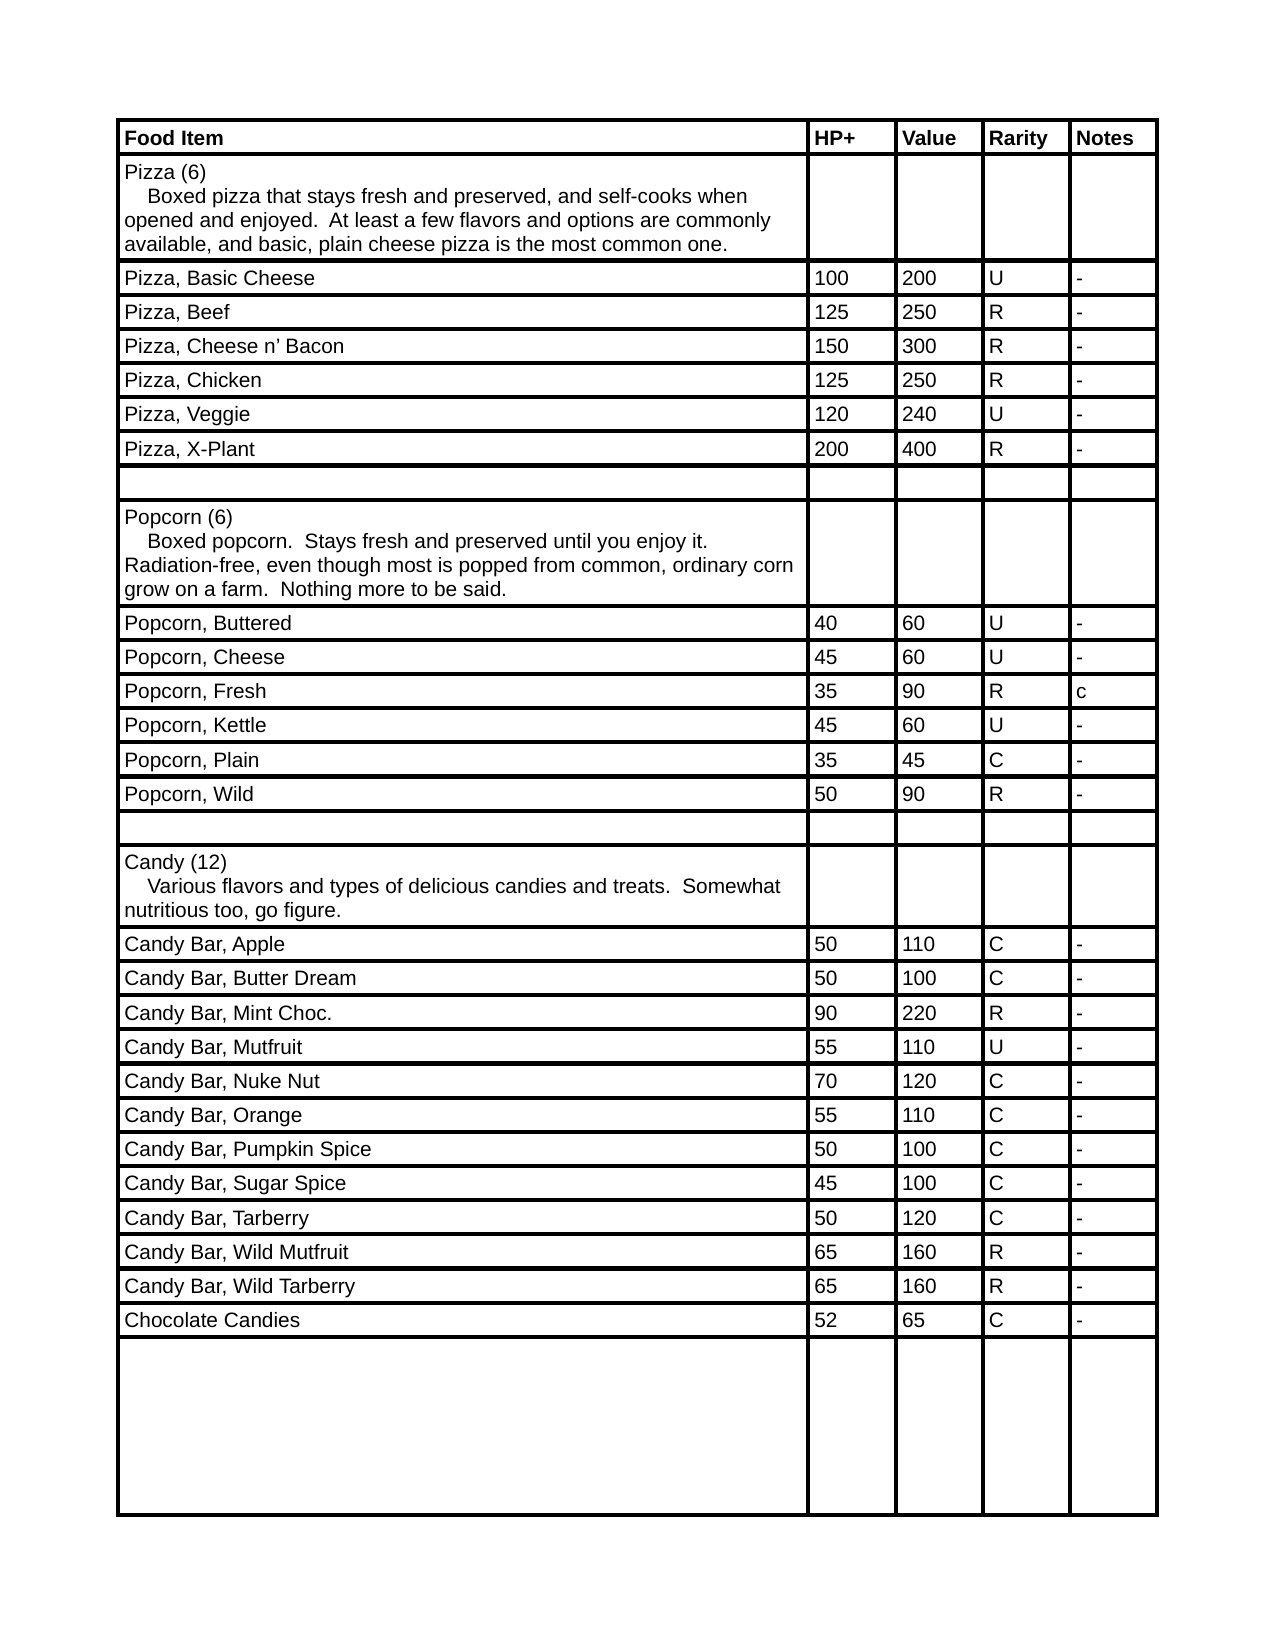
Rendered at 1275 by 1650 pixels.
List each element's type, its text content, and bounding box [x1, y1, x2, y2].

table_cell C [985, 1168, 1068, 1198]
table_cell - [1072, 744, 1155, 774]
table_cell 45 [810, 710, 894, 740]
table_cell 300 [898, 331, 981, 361]
table_header Food Item [120, 122, 806, 152]
table_cell - [1072, 399, 1155, 429]
table_cell Pizza, Beef [120, 297, 806, 327]
table_cell [810, 847, 894, 925]
table_cell 160 [898, 1271, 981, 1301]
table_cell [810, 468, 894, 497]
table_cell [898, 1339, 981, 1513]
table_cell Candy Bar, Mint Choc. [120, 997, 806, 1027]
table_cell R [985, 331, 1068, 361]
table_cell - [1072, 331, 1155, 361]
table_cell Popcorn, Kettle [120, 710, 806, 740]
table_cell 90 [810, 997, 894, 1027]
table_cell Popcorn (6) Boxed popcorn. Stays fresh and preserved until you enjoy it. Radiation-free, even though most is popped from common, ordinary corn grow on a farm. Nothing more to be said. [120, 502, 806, 603]
table_cell [1072, 847, 1155, 925]
table_cell [810, 1339, 894, 1513]
table_cell [985, 1339, 1068, 1513]
table_cell Pizza, Chicken [120, 365, 806, 395]
table_cell 160 [898, 1236, 981, 1266]
table_cell - [1072, 433, 1155, 463]
table_cell [810, 813, 894, 843]
table_cell Candy Bar, Orange [120, 1100, 806, 1130]
table_cell Popcorn, Plain [120, 744, 806, 774]
table_cell 52 [810, 1305, 894, 1335]
table_cell 60 [898, 642, 981, 672]
table_cell Candy Bar, Nuke Nut [120, 1066, 806, 1096]
table_cell C [985, 1202, 1068, 1232]
table_cell 120 [810, 399, 894, 429]
table_cell [898, 502, 981, 603]
table_cell 400 [898, 433, 981, 463]
table_cell [898, 847, 981, 925]
table_cell 45 [810, 1168, 894, 1198]
table_cell 50 [810, 929, 894, 959]
table_cell 100 [898, 963, 981, 993]
table_cell U [985, 710, 1068, 740]
table_cell - [1072, 1271, 1155, 1301]
table_cell 45 [898, 744, 981, 774]
table_cell [1072, 502, 1155, 603]
table_cell [985, 847, 1068, 925]
table_cell 200 [810, 433, 894, 463]
table_cell - [1072, 297, 1155, 327]
table_cell 90 [898, 779, 981, 808]
table_cell - [1072, 1168, 1155, 1198]
table_cell 120 [898, 1066, 981, 1096]
table_cell - [1072, 1305, 1155, 1335]
table_cell [1072, 1339, 1155, 1513]
table_cell 200 [898, 263, 981, 292]
table_cell 50 [810, 779, 894, 808]
table_cell 220 [898, 997, 981, 1027]
table_cell Popcorn, Buttered [120, 608, 806, 638]
table_cell - [1072, 365, 1155, 395]
table_cell - [1072, 263, 1155, 292]
table_cell 55 [810, 1031, 894, 1061]
table_cell 90 [898, 676, 981, 706]
table_cell - [1072, 1066, 1155, 1096]
table_cell - [1072, 997, 1155, 1027]
table_cell 100 [898, 1134, 981, 1164]
table_cell 50 [810, 1202, 894, 1232]
table_cell U [985, 1031, 1068, 1061]
table_cell [985, 813, 1068, 843]
table_cell 50 [810, 1134, 894, 1164]
table_cell [810, 502, 894, 603]
table_cell R [985, 997, 1068, 1027]
table_cell U [985, 608, 1068, 638]
table_cell [120, 813, 806, 843]
table_cell R [985, 676, 1068, 706]
table_cell 110 [898, 1100, 981, 1130]
table_cell [810, 156, 894, 258]
table_cell 65 [810, 1236, 894, 1266]
table_cell - [1072, 929, 1155, 959]
table_cell - [1072, 1100, 1155, 1130]
table_cell [898, 813, 981, 843]
table_cell 55 [810, 1100, 894, 1130]
table_cell 40 [810, 608, 894, 638]
table_cell [985, 502, 1068, 603]
table_cell Pizza, X-Plant [120, 433, 806, 463]
table_cell - [1072, 608, 1155, 638]
table_cell 35 [810, 744, 894, 774]
table_cell Popcorn, Fresh [120, 676, 806, 706]
table_cell Popcorn, Wild [120, 779, 806, 808]
table_cell [985, 468, 1068, 497]
table_cell C [985, 963, 1068, 993]
table_cell 65 [810, 1271, 894, 1301]
table_cell C [985, 744, 1068, 774]
table_cell R [985, 433, 1068, 463]
table_cell - [1072, 642, 1155, 672]
table_cell 250 [898, 365, 981, 395]
table_cell 110 [898, 1031, 981, 1061]
table_cell - [1072, 1236, 1155, 1266]
table_cell 120 [898, 1202, 981, 1232]
table_cell 110 [898, 929, 981, 959]
table_cell 125 [810, 297, 894, 327]
table_cell R [985, 297, 1068, 327]
table_cell 45 [810, 642, 894, 672]
table_cell Pizza, Veggie [120, 399, 806, 429]
table_cell - [1072, 1031, 1155, 1061]
table_cell U [985, 399, 1068, 429]
table_cell R [985, 779, 1068, 808]
table_cell 150 [810, 331, 894, 361]
table_cell Candy Bar, Tarberry [120, 1202, 806, 1232]
table_cell - [1072, 710, 1155, 740]
table_cell - [1072, 1202, 1155, 1232]
table_header Value [898, 122, 981, 152]
table_cell 100 [810, 263, 894, 292]
table_cell 65 [898, 1305, 981, 1335]
table_cell - [1072, 963, 1155, 993]
table_cell - [1072, 1134, 1155, 1164]
table_cell 50 [810, 963, 894, 993]
table_cell - [1072, 779, 1155, 808]
table_cell [1072, 156, 1155, 258]
table_cell [1072, 468, 1155, 497]
table_cell Candy Bar, Wild Tarberry [120, 1271, 806, 1301]
table_cell [898, 156, 981, 258]
table_cell R [985, 365, 1068, 395]
table_cell Candy Bar, Sugar Spice [120, 1168, 806, 1198]
table_cell Chocolate Candies [120, 1305, 806, 1335]
table_cell R [985, 1271, 1068, 1301]
table_cell Candy Bar, Pumpkin Spice [120, 1134, 806, 1164]
table_cell Candy Bar, Wild Mutfruit [120, 1236, 806, 1266]
table_cell [120, 468, 806, 497]
table_cell U [985, 642, 1068, 672]
table_cell C [985, 1305, 1068, 1335]
table_cell Candy Bar, Butter Dream [120, 963, 806, 993]
table_header HP+ [810, 122, 894, 152]
table_cell C [985, 929, 1068, 959]
table_cell Candy Bar, Mutfruit [120, 1031, 806, 1061]
table_cell c [1072, 676, 1155, 706]
table_cell R [985, 1236, 1068, 1266]
table_cell 125 [810, 365, 894, 395]
table_cell Pizza, Cheese n’ Bacon [120, 331, 806, 361]
table_cell C [985, 1100, 1068, 1130]
table_cell [985, 156, 1068, 258]
table_cell Pizza (6) Boxed pizza that stays fresh and preserved, and self-cooks when opened and enjoyed. At least a few flavors and options are commonly available, and basic, plain cheese pizza is the most common one. [120, 156, 806, 258]
table_cell 60 [898, 710, 981, 740]
table_cell Pizza, Basic Cheese [120, 263, 806, 292]
table_cell [120, 1339, 806, 1513]
table_cell 240 [898, 399, 981, 429]
table_cell C [985, 1134, 1068, 1164]
table_cell Candy Bar, Apple [120, 929, 806, 959]
table_cell 35 [810, 676, 894, 706]
table_cell 70 [810, 1066, 894, 1096]
table_header Notes [1072, 122, 1155, 152]
table_cell [898, 468, 981, 497]
table_cell Candy (12) Various flavors and types of delicious candies and treats. Somewhat nutritious too, go figure. [120, 847, 806, 925]
table_cell [1072, 813, 1155, 843]
table_cell Popcorn, Cheese [120, 642, 806, 672]
table_cell 100 [898, 1168, 981, 1198]
table_header Rarity [985, 122, 1068, 152]
table_cell 60 [898, 608, 981, 638]
table_cell C [985, 1066, 1068, 1096]
table_cell U [985, 263, 1068, 292]
table_cell 250 [898, 297, 981, 327]
